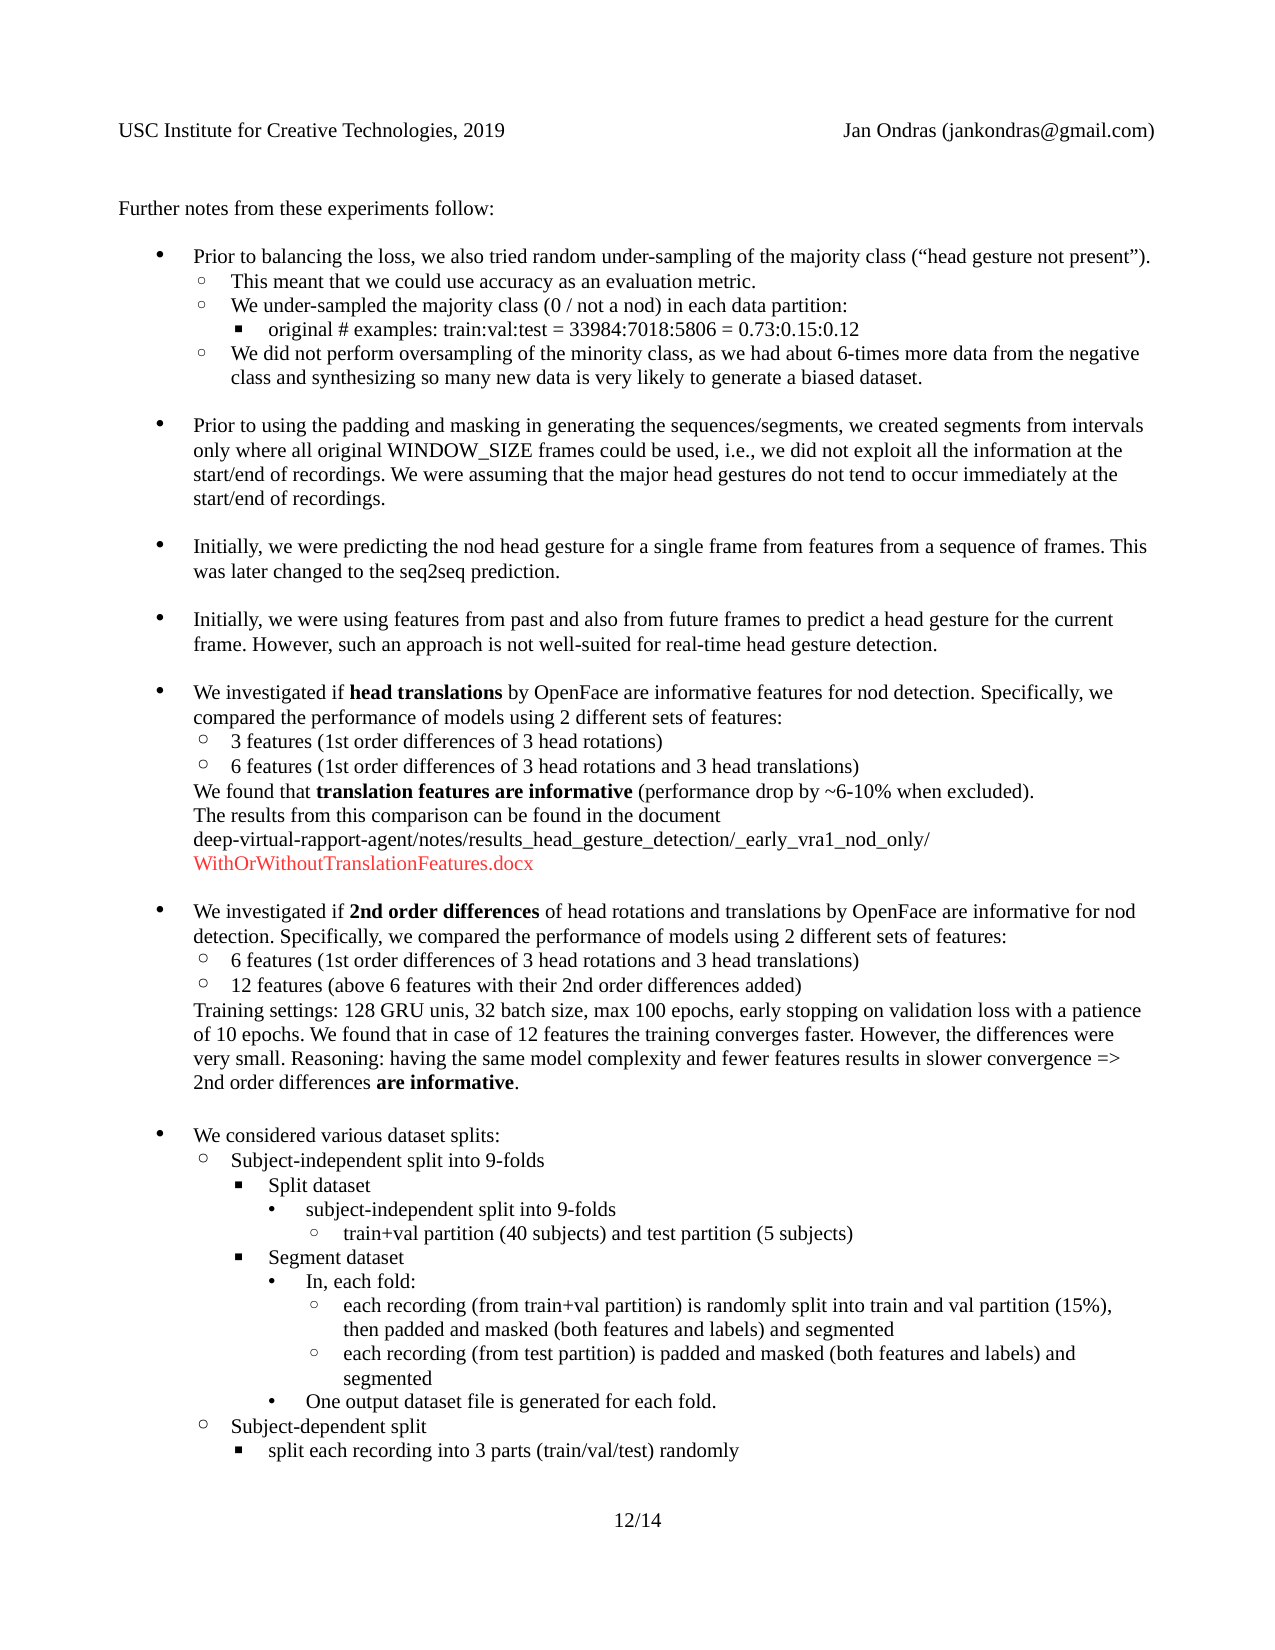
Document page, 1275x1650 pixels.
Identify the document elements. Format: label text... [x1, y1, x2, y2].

list One output dataset file is generated for each fold. [268, 1389, 1157, 1413]
list We investigated if head translations by OpenFace are informative features for nod detection. Specifically, we compared the performance of models using 2 different sets of features: [156, 680, 1157, 729]
list 12 features (above 6 features with their 2nd order differences added) [193, 973, 1157, 998]
list We did not perform oversampling of the minority class, as we had about 6-times more data from the negative class and synthesizing so many new data is very likely to generate a biased dataset. [193, 341, 1157, 389]
list Initially, we were predicting the nod head gesture for a single frame from features from a sequence of frames. This was later changed to the seq2seq prediction. [156, 534, 1157, 583]
list This meant that we could use accuracy as an evaluation metric. [193, 269, 1157, 293]
list split each recording into 3 parts (train/val/test) randomly [231, 1438, 1157, 1462]
list train+val partition (40 subjects) and test partition (5 subjects) [306, 1221, 1157, 1245]
list We under-sampled the majority class (0 / not a nod) in each data partition: [193, 293, 1157, 317]
list Training settings: 128 GRU unis, 32 batch size, max 100 epochs, early stopping on validation loss with a patience of 10 epochs. We found that in case of 12 features the training converges faster. However, the differences were very small. Reasoning: having the same model complexity and fewer features results in slower convergence => 2nd order differences are informative. [156, 998, 1157, 1123]
list In, each fold: [268, 1269, 1157, 1293]
list Prior to balancing the loss, we also tried random under-sampling of the majority class (“head gesture not present”). [156, 244, 1157, 269]
list Split dataset [231, 1173, 1157, 1197]
list We investigated if 2nd order differences of head rotations and translations by OpenFace are informative for nod detection. Specifically, we compared the performance of models using 2 different sets of features: [156, 899, 1157, 948]
list each recording (from test partition) is padded and masked (both features and labels) and segmented [306, 1341, 1157, 1389]
list We found that translation features are informative (performance drop by ~6-10% when excluded). The results from this comparison can be found in the document deep-virtual-rapport-agent/notes/results_head_gesture_detection/_early_vra1_nod_only/WithOrWithoutTranslationFeatures.docx [156, 779, 1157, 875]
list subject-independent split into 9-folds [268, 1197, 1157, 1221]
text Further notes from these experiments follow: [118, 196, 1157, 220]
list Initially, we were using features from past and also from future frames to predict a head gesture for the current frame. However, such an approach is not well-suited for real-time head gesture detection. [156, 607, 1157, 656]
list original # examples: train:val:test = 33984:7018:5806 = 0.73:0.15:0.12 [231, 317, 1157, 341]
list Subject-dependent split [193, 1413, 1157, 1438]
list 3 features (1st order differences of 3 head rotations) [193, 729, 1157, 754]
list We considered various dataset splits: [156, 1123, 1157, 1148]
list each recording (from train+val partition) is randomly split into train and val partition (15%), then padded and masked (both features and labels) and segmented [306, 1293, 1157, 1341]
list 6 features (1st order differences of 3 head rotations and 3 head translations) [193, 754, 1157, 779]
list Subject-independent split into 9-folds [193, 1148, 1157, 1173]
list Prior to using the padding and masking in generating the sequences/segments, we created segments from intervals only where all original WINDOW_SIZE frames could be used, i.e., we did not exploit all the information at the start/end of recordings. We were assuming that the major head gestures do not tend to occur immediately at the start/end of recordings. [156, 413, 1157, 510]
list Segment dataset [231, 1245, 1157, 1269]
list 6 features (1st order differences of 3 head rotations and 3 head translations) [193, 948, 1157, 973]
